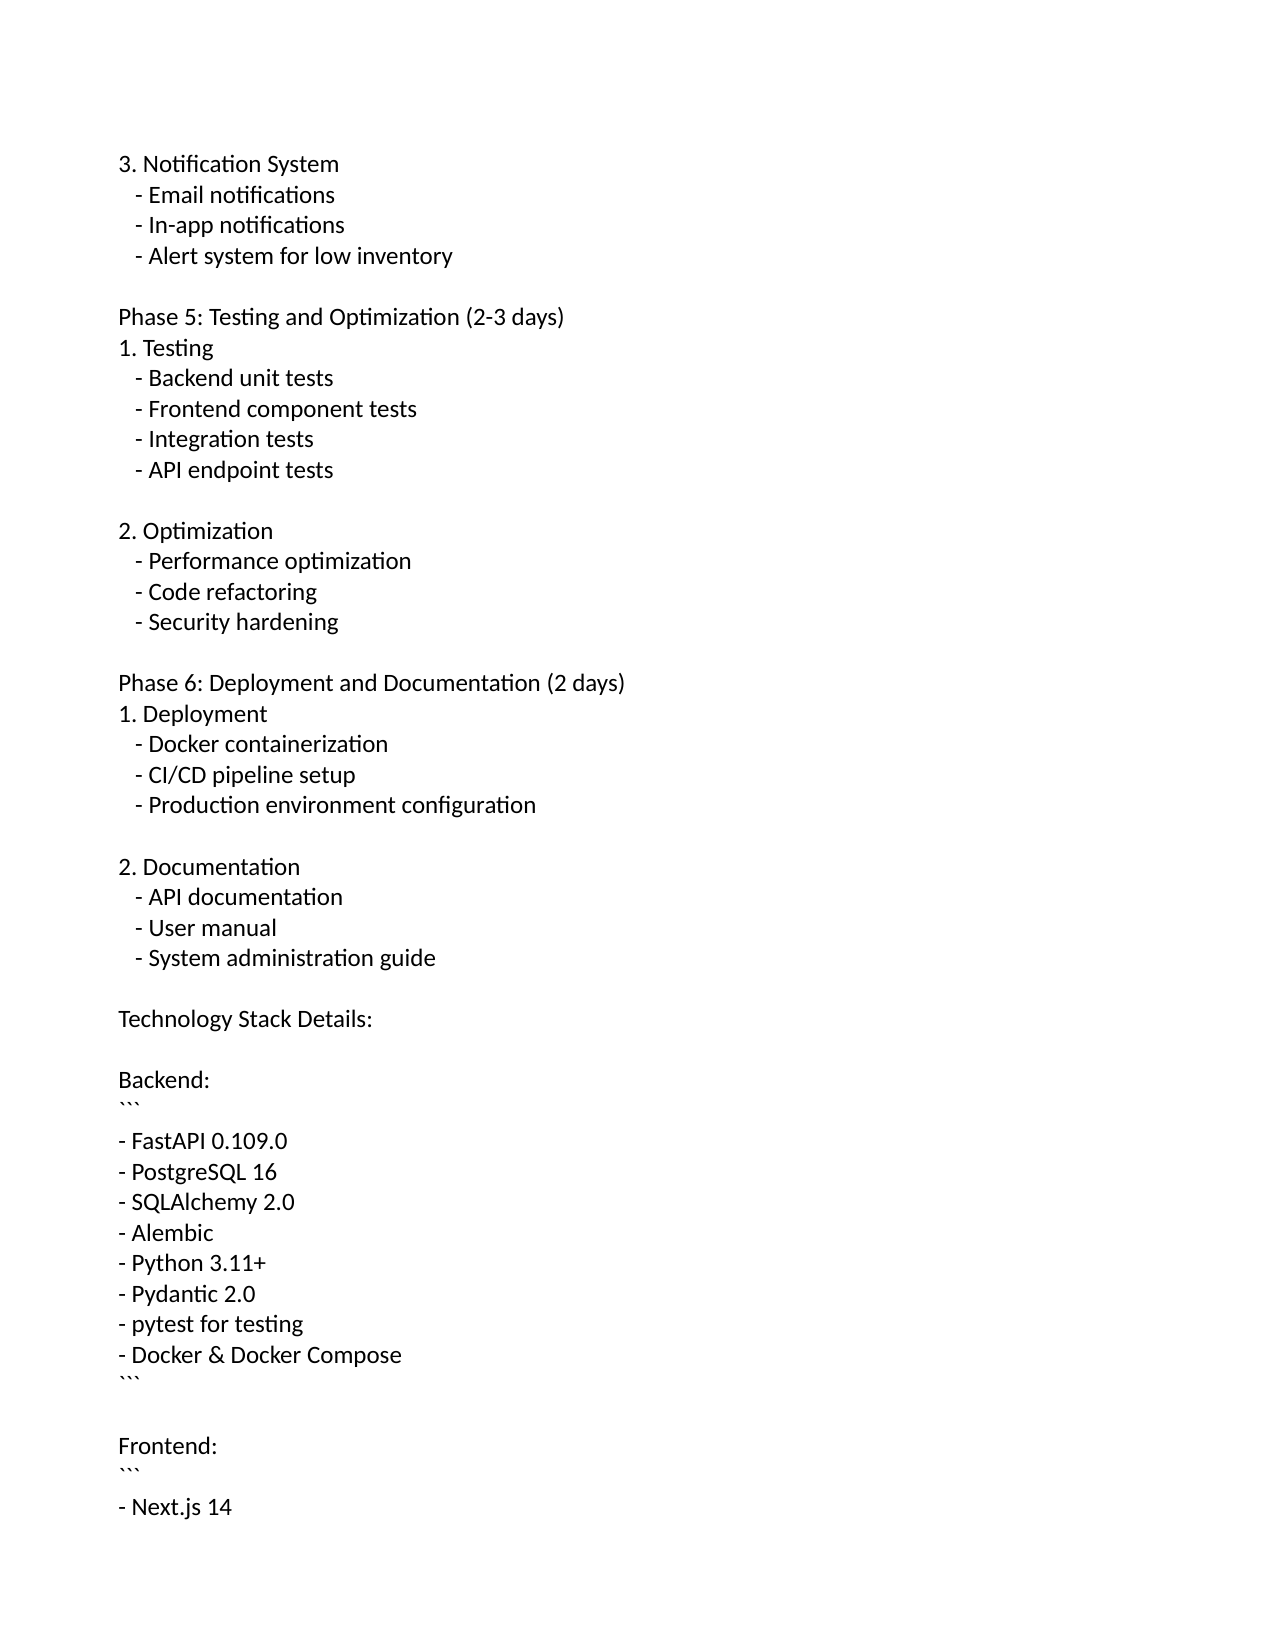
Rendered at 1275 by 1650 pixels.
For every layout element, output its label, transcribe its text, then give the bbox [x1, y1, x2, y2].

text 3. Notification System - Email notifications - In-app notifications - Alert system for low inventory Phase 5: Testing and Optimization (2-3 days) 1. Testing - Backend unit tests - Frontend component tests - Integration tests - API endpoint tests 2. Optimization - Performance optimization - Code refactoring - Security hardening Phase 6: Deployment and Documentation (2 days) 1. Deployment - Docker containerization - CI/CD pipeline setup - Production environment configuration 2. Documentation - API documentation - User manual - System administration guide Technology Stack Details: Backend: ``` - FastAPI 0.109.0 - PostgreSQL 16 - SQLAlchemy 2.0 - Alembic - Python 3.11+ - Pydantic 2.0 - pytest for testing - Docker & Docker Compose ``` Frontend: ``` - Next.js 14 [118, 118, 1157, 1522]
